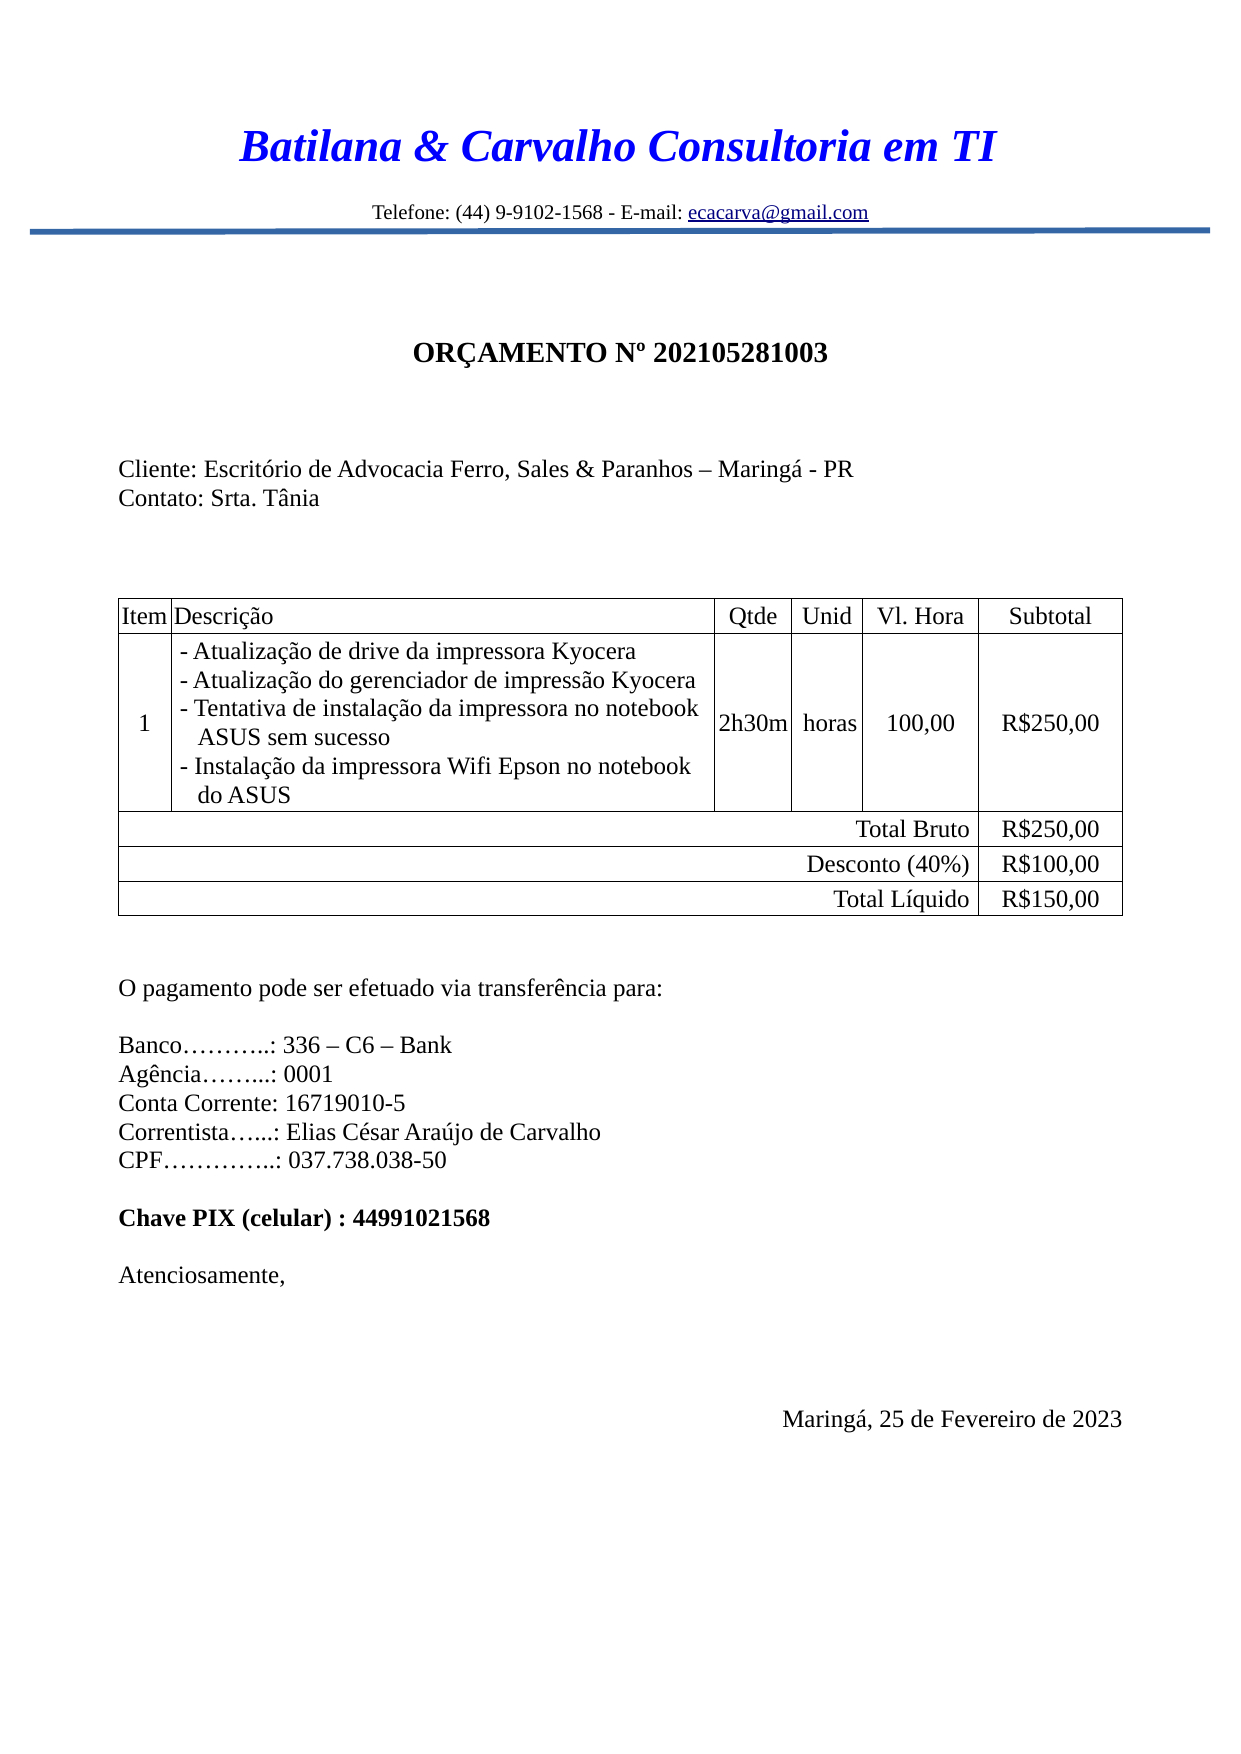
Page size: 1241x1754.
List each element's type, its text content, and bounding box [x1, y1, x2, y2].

table_cell 2h30m [715, 634, 791, 811]
text Conta Corrente: 16719010-5 [118, 1088, 1122, 1117]
table_header Vl. Hora [863, 599, 978, 633]
text Cliente: Escritório de Advocacia Ferro, Sales & Paranhos – Maringá - PR Contato: Srta. Tânia [118, 454, 1122, 512]
text CPF…………..: 037.738.038-50 [118, 1146, 1122, 1174]
table_header Qtde [715, 599, 791, 633]
table_cell R$150,00 [979, 882, 1122, 915]
text Banco………..: 336 – C6 – Bank [118, 1031, 1122, 1059]
table_cell 1 [119, 634, 171, 811]
table_cell R$250,00 [979, 634, 1122, 811]
text Correntista…...: Elias César Araújo de Carvalho [118, 1117, 1122, 1146]
text ORÇAMENTO Nº 202105281003 [118, 335, 1122, 397]
table_header Subtotal [979, 599, 1122, 633]
text Agência……...: 0001 [118, 1059, 1122, 1088]
table_header Item [119, 599, 171, 633]
text Maringá, 25 de Fevereiro de 2023 [118, 1404, 1122, 1433]
table_cell Total Líquido [119, 882, 978, 915]
text Chave PIX (celular) : 44991021568 [118, 1203, 1122, 1232]
text Atenciosamente, [118, 1261, 1122, 1289]
table_cell R$250,00 [979, 812, 1122, 846]
table_cell horas [792, 634, 862, 811]
table_cell Total Bruto [119, 812, 978, 846]
table_cell 100,00 [863, 634, 978, 811]
table_cell Desconto (40%) [119, 847, 978, 881]
table_header Unid [792, 599, 862, 633]
text O pagamento pode ser efetuado via transferência para: [118, 973, 1122, 1002]
table_cell R$100,00 [979, 847, 1122, 881]
table_cell - Atualização de drive da impressora Kyocera - Atualização do gerenciador de impressão Kyocera - Tentativa de instalação da impressora no notebook ASUS sem sucesso - Instalação da impressora Wifi Epson no notebook do ASUS [172, 634, 714, 811]
table_header Descrição [172, 599, 714, 633]
